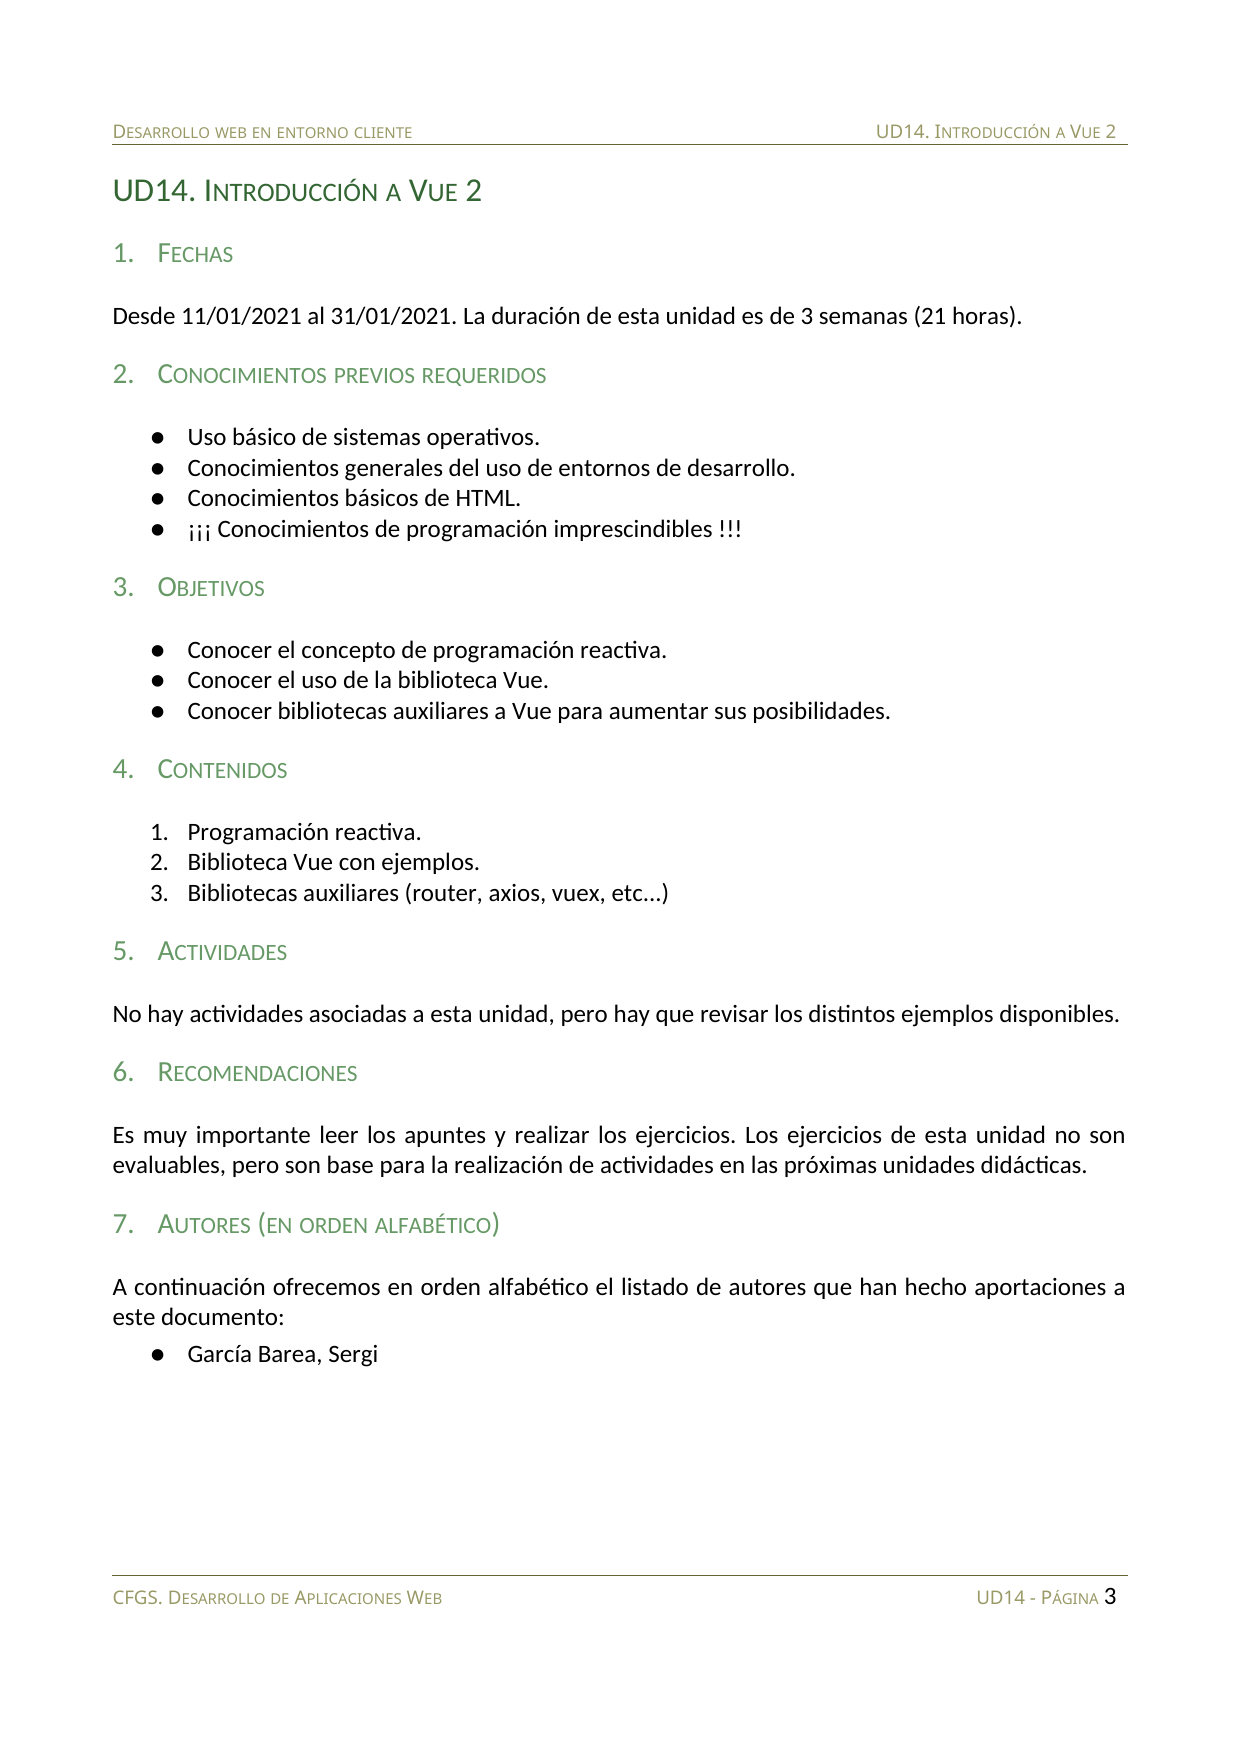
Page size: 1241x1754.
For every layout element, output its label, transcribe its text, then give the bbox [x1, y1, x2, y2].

list Conocer el concepto de programación reactiva. [150, 634, 1128, 664]
text Es muy importante leer los apuntes y realizar los ejercicios. Los ejercicios de esta unidad no son evaluables, pero son base para la realización de actividades en las próximas unidades didácticas. [112, 1119, 1128, 1180]
list Conocer el uso de la biblioteca Vue. [150, 664, 1128, 695]
list Conocimientos generales del uso de entornos de desarrollo. [150, 452, 1128, 482]
list García Barea, Sergi [150, 1338, 1128, 1369]
subtitle Fechas [112, 234, 1128, 270]
list Biblioteca Vue con ejemplos. [150, 847, 1128, 877]
list Programación reactiva. [150, 816, 1128, 847]
list Conocer bibliotecas auxiliares a Vue para aumentar sus posibilidades. [150, 695, 1128, 726]
subtitle Recomendaciones [112, 1053, 1128, 1089]
subtitle Conocimientos previos requeridos [112, 356, 1128, 391]
text Desde 11/01/2021 al 31/01/2021. La duración de esta unidad es de 3 semanas (21 horas). [112, 300, 1128, 331]
text UD14. Introducción a Vue 2 [112, 169, 1128, 210]
subtitle Autores (en orden alfabético) [112, 1205, 1128, 1241]
subtitle Objetivos [112, 568, 1128, 604]
text No hay actividades asociadas a esta unidad, pero hay que revisar los distintos ejemplos disponibles. [112, 998, 1128, 1029]
list Uso básico de sistemas operativos. [150, 421, 1128, 452]
text A continuación ofrecemos en orden alfabético el listado de autores que han hecho aportaciones a este documento: [112, 1271, 1128, 1332]
list Bibliotecas auxiliares (router, axios, vuex, etc...) [150, 877, 1128, 908]
list Conocimientos básicos de HTML. [150, 482, 1128, 513]
subtitle Contenidos [112, 750, 1128, 786]
subtitle Actividades [112, 932, 1128, 968]
list ¡¡¡ Conocimientos de programación imprescindibles !!! [150, 513, 1128, 543]
